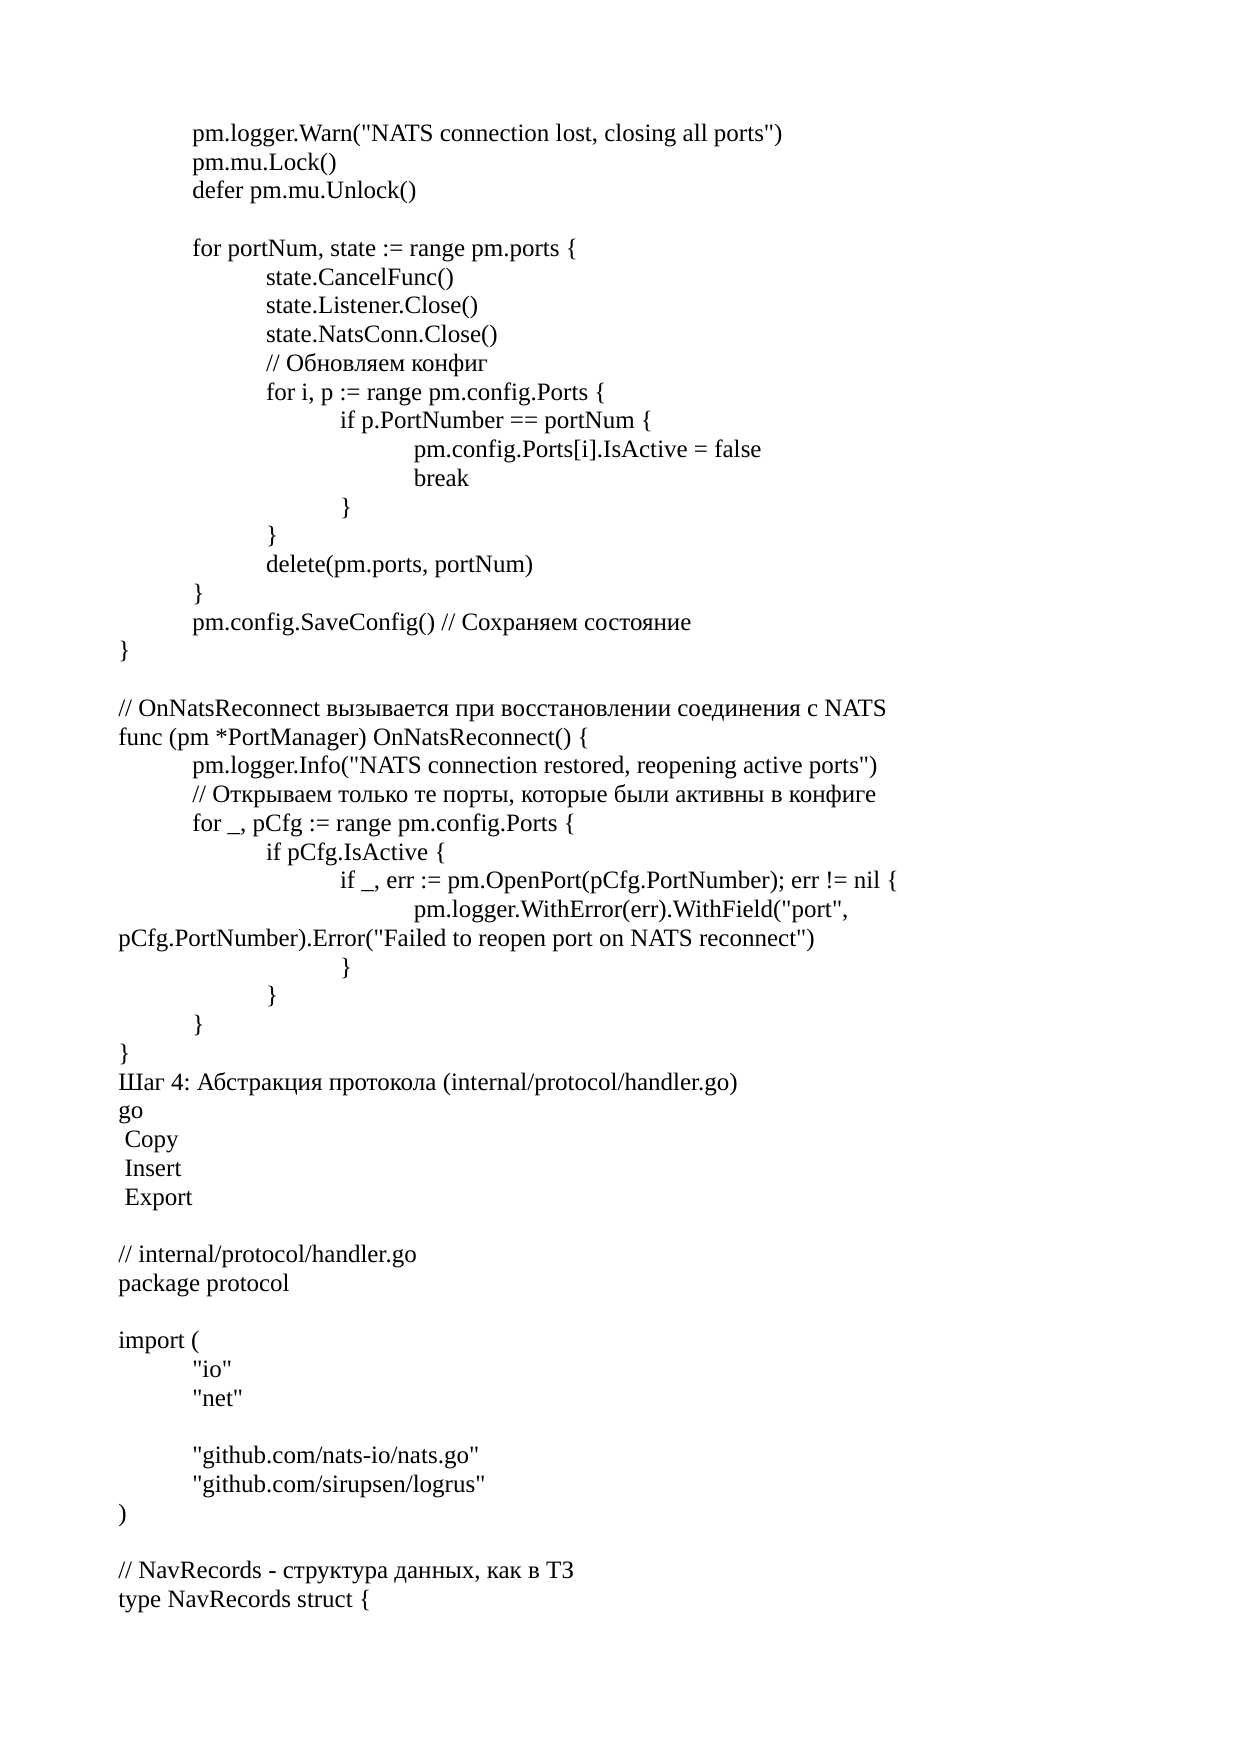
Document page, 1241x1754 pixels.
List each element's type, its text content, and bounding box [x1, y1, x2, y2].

text go [118, 1096, 1122, 1124]
text func (pm *PortManager) OnNatsReconnect() { [118, 722, 1122, 751]
text "github.com/sirupsen/logrus" [118, 1469, 1122, 1498]
text pm.logger.WithError(err).WithField("port", pCfg.PortNumber).Error("Failed to reopen port on NATS reconnect") [118, 894, 1122, 952]
text break [118, 463, 1122, 492]
text // OnNatsReconnect вызывается при восстановлении соединения с NATS [118, 693, 1122, 722]
text type NavRecords struct { [118, 1584, 1122, 1613]
text state.CancelFunc() [118, 262, 1122, 291]
text Copy [118, 1124, 1122, 1153]
text defer pm.mu.Unlock() [118, 176, 1122, 204]
text import ( [118, 1326, 1122, 1354]
text state.Listener.Close() [118, 291, 1122, 319]
text pm.mu.Lock() [118, 147, 1122, 176]
text } [118, 981, 1122, 1009]
text delete(pm.ports, portNum) [118, 549, 1122, 578]
text } [118, 578, 1122, 607]
text if p.PortNumber == portNum { [118, 406, 1122, 434]
text } [118, 636, 1122, 664]
text } [118, 952, 1122, 981]
text } [118, 1038, 1122, 1067]
text for _, pCfg := range pm.config.Ports { [118, 808, 1122, 837]
text Export [118, 1182, 1122, 1211]
text } [118, 521, 1122, 549]
text Insert [118, 1153, 1122, 1182]
text for i, p := range pm.config.Ports { [118, 377, 1122, 406]
text pm.logger.Info("NATS connection restored, reopening active ports") [118, 751, 1122, 779]
text package protocol [118, 1268, 1122, 1297]
text state.NatsConn.Close() [118, 319, 1122, 348]
text pm.config.SaveConfig() // Сохраняем состояние [118, 607, 1122, 636]
text // Обновляем конфиг [118, 348, 1122, 377]
text "net" [118, 1383, 1122, 1412]
text } [118, 1009, 1122, 1038]
text } [118, 492, 1122, 521]
text // NavRecords - структура данных, как в ТЗ [118, 1556, 1122, 1584]
text pm.config.Ports[i].IsActive = false [118, 434, 1122, 463]
text if _, err := pm.OpenPort(pCfg.PortNumber); err != nil { [118, 866, 1122, 894]
text Шаг 4: Абстракция протокола (internal/protocol/handler.go) [118, 1067, 1122, 1096]
text for portNum, state := range pm.ports { [118, 233, 1122, 262]
text // internal/protocol/handler.go [118, 1239, 1122, 1268]
text ) [118, 1498, 1122, 1527]
text "io" [118, 1354, 1122, 1383]
text pm.logger.Warn("NATS connection lost, closing all ports") [118, 118, 1122, 147]
text "github.com/nats-io/nats.go" [118, 1441, 1122, 1469]
text // Открываем только те порты, которые были активны в конфиге [118, 779, 1122, 808]
text if pCfg.IsActive { [118, 837, 1122, 866]
